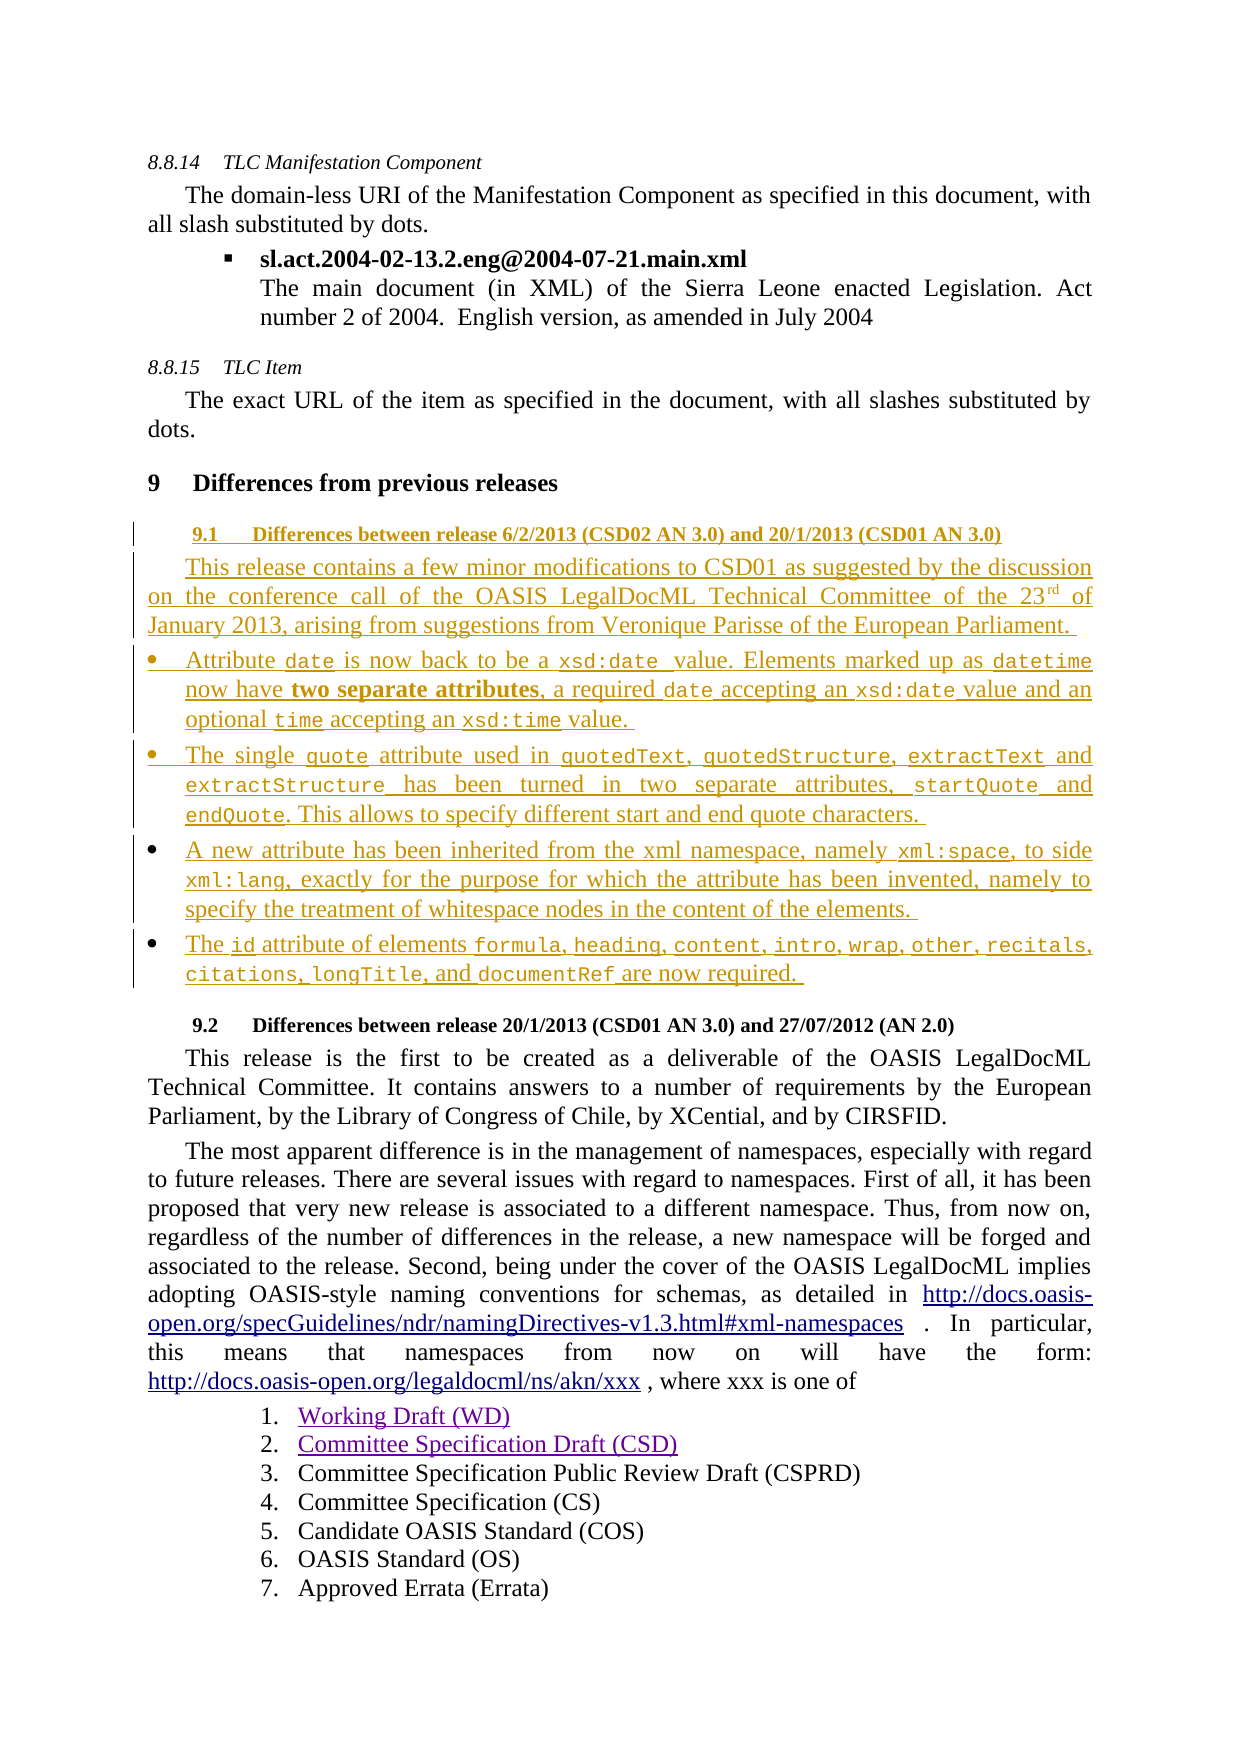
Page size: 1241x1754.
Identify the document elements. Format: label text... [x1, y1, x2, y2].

list OASIS Standard (OS) [260, 1544, 1092, 1573]
subtitle TLC Manifestation Component [148, 150, 1092, 174]
list Attribute date is now back to be a xsd:date value. Elements marked up as datetime [148, 645, 1092, 670]
list sl.act.2004-02-13.2.eng@2004-07-21.main.xml The main document (in XML) of the Sierra Leone enacted Legislation. Act number 2 of 2004. English version, as amended in July 2004 [222, 244, 1092, 330]
list Candidate OASIS Standard (COS) [260, 1516, 1092, 1544]
text The most apparent difference is in the management of namespaces, especially with regard to future releases. There are several issues with regard to namespaces. First of all, it has been proposed that very new release is associated to a different namespace. Thus, from now on, regardless of the number of differences in the release, a new namespace will be forged and associated to the release. Second, being under the cover of the OASIS LegalDocML implies adopting OASIS-style naming conventions for schemas, as detailed in http://docs.oasis-open.org/specGuidelines/ndr/namingDirectives-v1.3.html#xml-namespaces . In particular, this means that namespaces from now on will have the form: http://docs.oasis-open.org/legaldocml/ns/akn/xxx , where xxx is one of [148, 1136, 1092, 1394]
list Committee Specification Public Review Draft (CSPRD) [260, 1458, 1092, 1487]
list now have two separate attributes, a required date accepting an xsd:date value and an optional time accepting an xsd:time value. [148, 671, 1092, 733]
text The domain-less URI of the Manifestation Component as specified in this document, with all slash substituted by dots. [148, 180, 1092, 238]
text This release is the first to be created as a deliverable of the OASIS LegalDocML Technical Committee. It contains answers to a number of requirements by the European Parliament, by the Library of Congress of Chile, by XCential, and by CIRSFID. [148, 1043, 1092, 1129]
list Working Draft (WD) [260, 1401, 1092, 1429]
list Approved Errata (Errata) [260, 1573, 1092, 1602]
list The id attribute of elements formula, heading, content, intro, wrap, other, recitals, citations, longTitle, and documentRef are now required. [148, 929, 1092, 988]
list The single quote attribute used in quotedText, quotedStructure, extractText and [148, 740, 1092, 765]
subtitle Differences from previous releases [148, 468, 1092, 497]
list Committee Specification (CS) [260, 1487, 1092, 1516]
list Committee Specification Draft (CSD) [260, 1429, 1092, 1458]
list A new attribute has been inherited from the xml namespace, namely xml:space, to side xml:lang, exactly for the purpose for which the attribute has been invented, namely to specify the treatment of whitespace nodes in the content of the elements. [148, 835, 1092, 923]
subtitle Differences between release 6/2/2013 (CSD02 AN 3.0) and 20/1/2013 (CSD01 AN 3.0) [192, 522, 1092, 546]
list extractStructure has been turned in two separate attributes, startQuote and endQuote. This allows to specify different start and end quote characters. [148, 766, 1092, 828]
text The exact URL of the item as specified in the document, with all slashes substituted by dots. [148, 386, 1092, 443]
subtitle Differences between release 20/1/2013 (CSD01 AN 3.0) and 27/07/2012 (AN 2.0) [192, 1013, 1092, 1037]
text This release contains a few minor modifications to CSD01 as suggested by the discussion on the conference call of the OASIS LegalDocML Technical Committee of the 23rd of January 2013, arising from suggestions from Veronique Parisse of the European Parliament. [148, 552, 1092, 638]
subtitle TLC Item [148, 355, 1092, 379]
